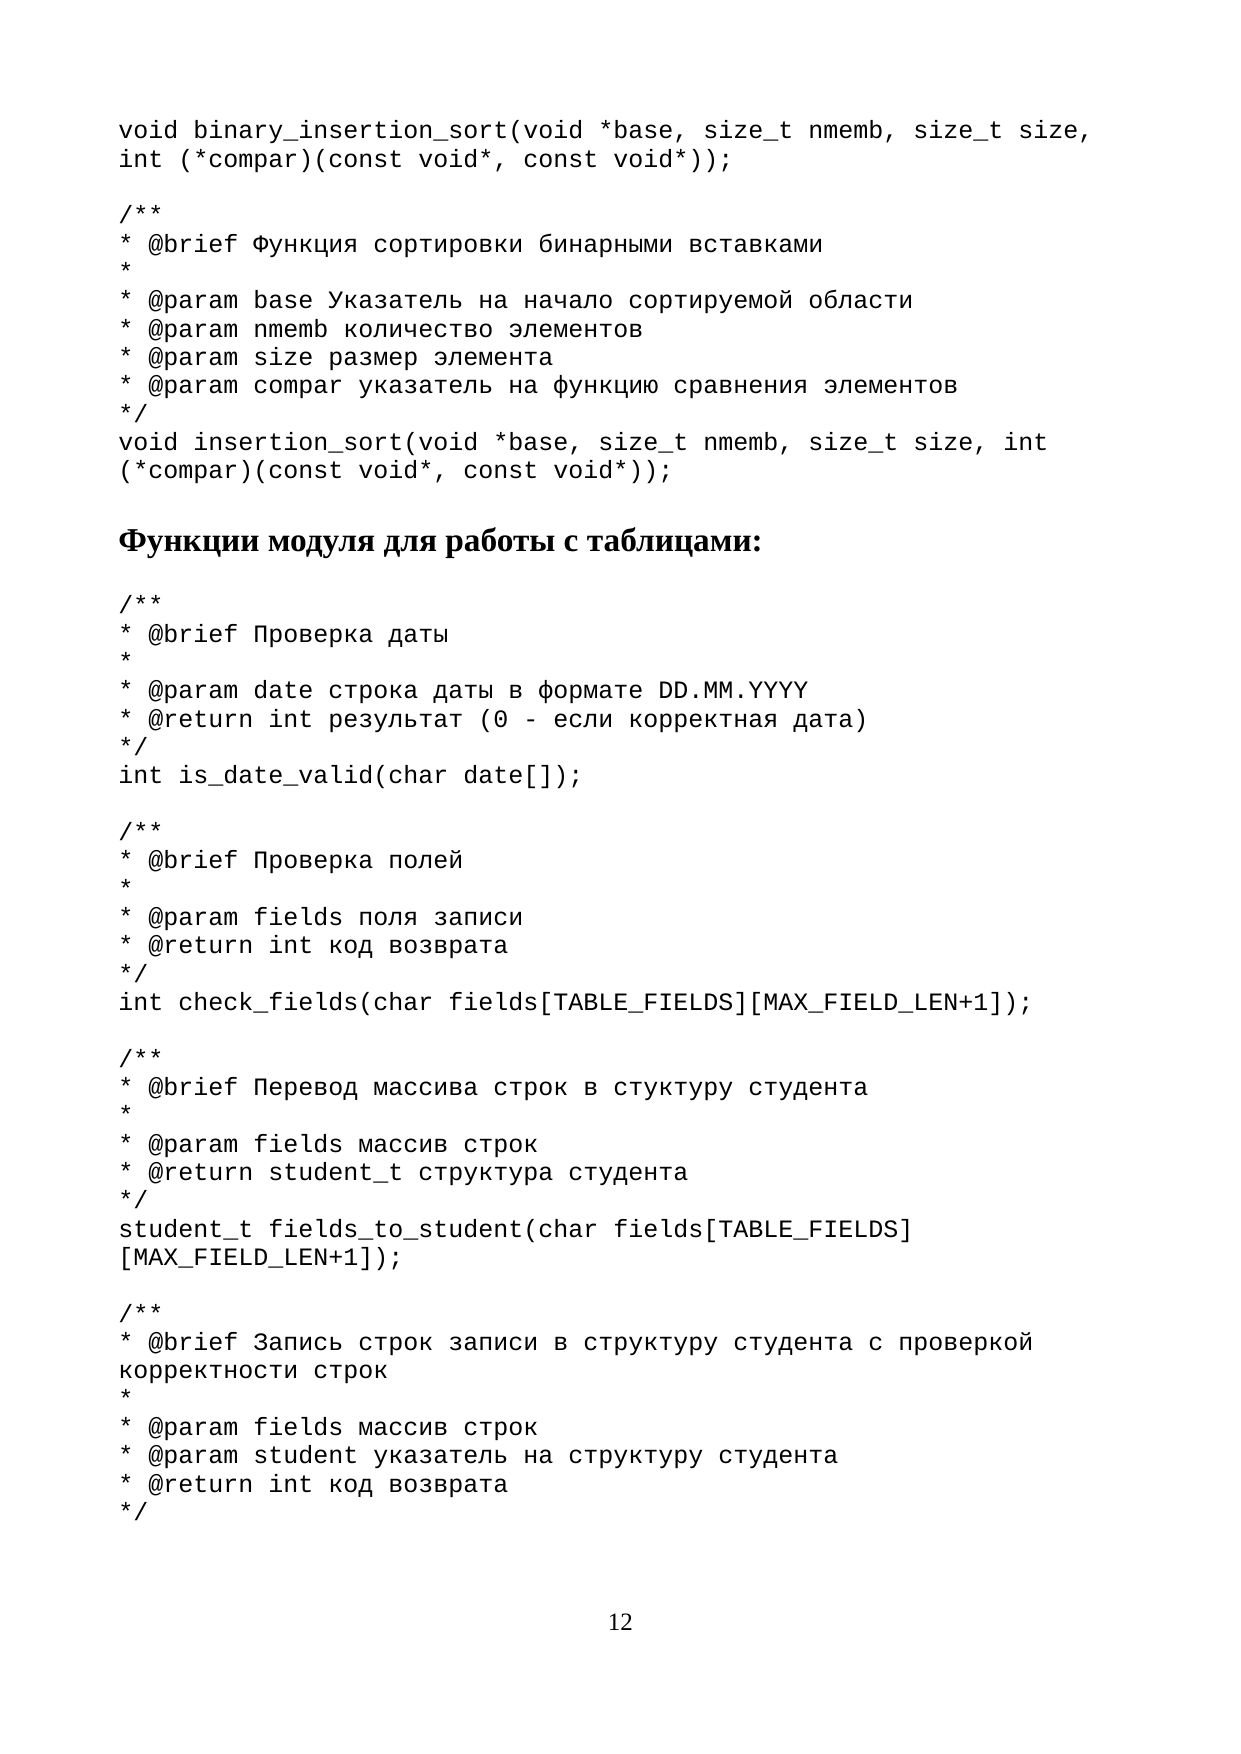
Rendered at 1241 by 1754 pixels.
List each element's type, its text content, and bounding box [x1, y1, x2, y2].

text * @return student_t структура студента [118, 1159, 1122, 1188]
text * @param fields массив строк [118, 1414, 1122, 1443]
text student_t fields_to_student(char fields[TABLE_FIELDS][MAX_FIELD_LEN+1]); [118, 1216, 1122, 1273]
text * @param compar указатель на функцию сравнения элементов [118, 373, 1122, 401]
text * @param size размер элемента [118, 345, 1122, 373]
text */ [118, 1188, 1122, 1216]
text * @param base Указатель на начало сортируемой области [118, 288, 1122, 316]
text * @param nmemb количество элементов [118, 316, 1122, 345]
text /** [118, 593, 1122, 621]
text * @param fields массив строк [118, 1131, 1122, 1159]
text * @return int код возврата [118, 933, 1122, 961]
text * [118, 1103, 1122, 1131]
text * [118, 1386, 1122, 1414]
text * [118, 260, 1122, 288]
text * [118, 649, 1122, 678]
text * @brief Функция сортировки бинарными вставками [118, 231, 1122, 260]
text void binary_insertion_sort(void *base, size_t nmemb, size_t size, int (*compar)(const void*, const void*)); [118, 118, 1122, 175]
text * @brief Проверка даты [118, 621, 1122, 649]
text void insertion_sort(void *base, size_t nmemb, size_t size, int (*compar)(const void*, const void*)); [118, 430, 1122, 486]
text int is_date_valid(char date[]); [118, 763, 1122, 791]
text * @brief Проверка полей [118, 848, 1122, 876]
text * @param date строка даты в формате DD.MM.YYYY [118, 678, 1122, 706]
text * @brief Запись строк записи в структуру студента с проверкой корректности строк [118, 1329, 1122, 1386]
text * @param fields поля записи [118, 904, 1122, 933]
text * @param student указатель на структуру студента [118, 1443, 1122, 1471]
text * @return int результат (0 - если корректная дата) [118, 706, 1122, 734]
text */ [118, 1499, 1122, 1528]
text */ [118, 734, 1122, 763]
text Функции модуля для работы с таблицами: [118, 521, 1122, 559]
text /** [118, 819, 1122, 848]
text * @brief Перевод массива строк в стуктуру студента [118, 1074, 1122, 1103]
text /** [118, 1046, 1122, 1074]
text int check_fields(char fields[TABLE_FIELDS][MAX_FIELD_LEN+1]); [118, 989, 1122, 1018]
text */ [118, 961, 1122, 989]
text /** [118, 203, 1122, 231]
text /** [118, 1301, 1122, 1329]
text * @return int код возврата [118, 1471, 1122, 1499]
text */ [118, 401, 1122, 430]
text * [118, 876, 1122, 904]
